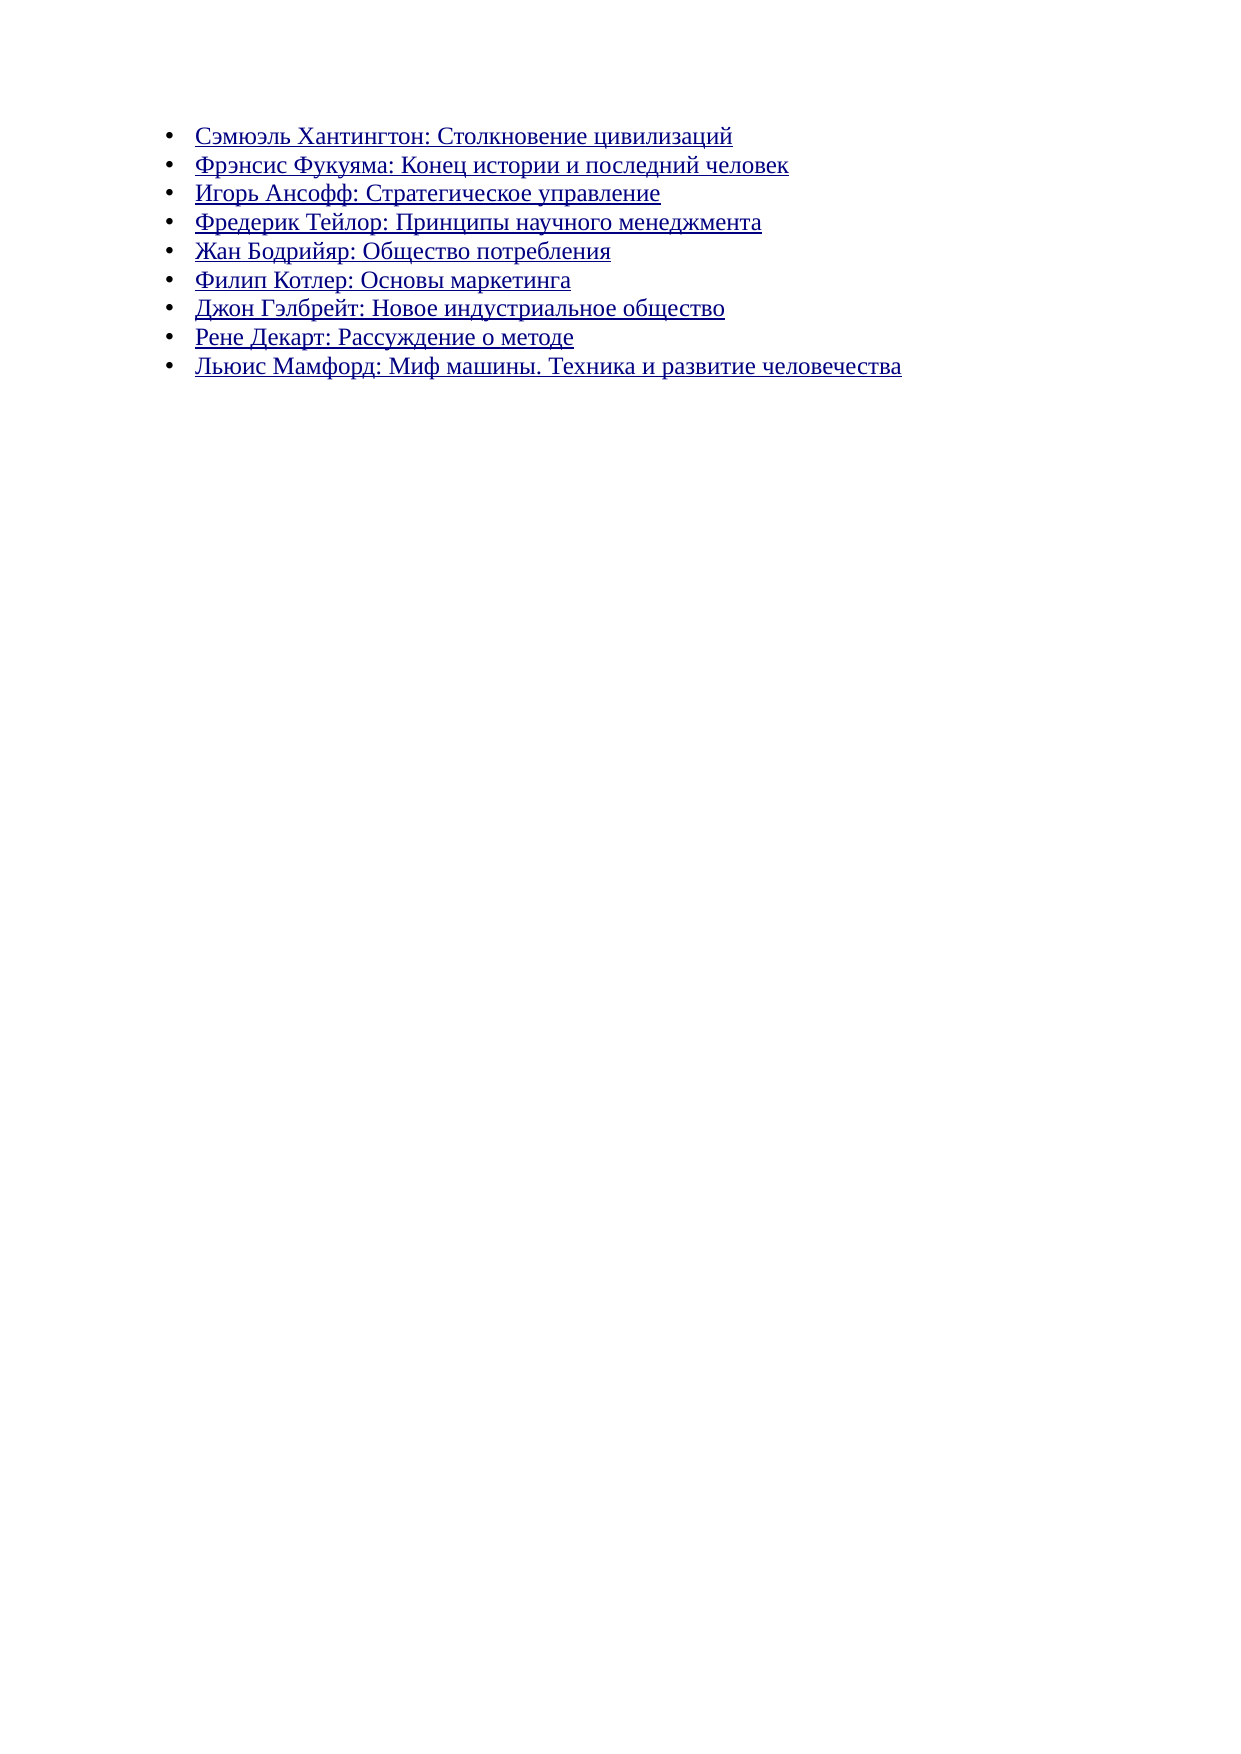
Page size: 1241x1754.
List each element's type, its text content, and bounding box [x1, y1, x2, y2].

table_header Станислав Лем: Сумма технологии Сэмюэль Хантингтон: Столкновение цивилизаций Фрэнсис Фукуяма: Конец истории и последний человек Игорь Ансофф: Стратегическое управление Фредерик Тейлор: Принципы научного менеджмента Жан Бодрийяр: Общество потребления Филип Котлер: Основы маркетинга Джон Гэлбрейт: Новое индустриальное общество Рене Декарт: Рассуждение о методе Льюис Мамфорд: Миф машины. Техника и развитие человечества [118, 118, 922, 412]
